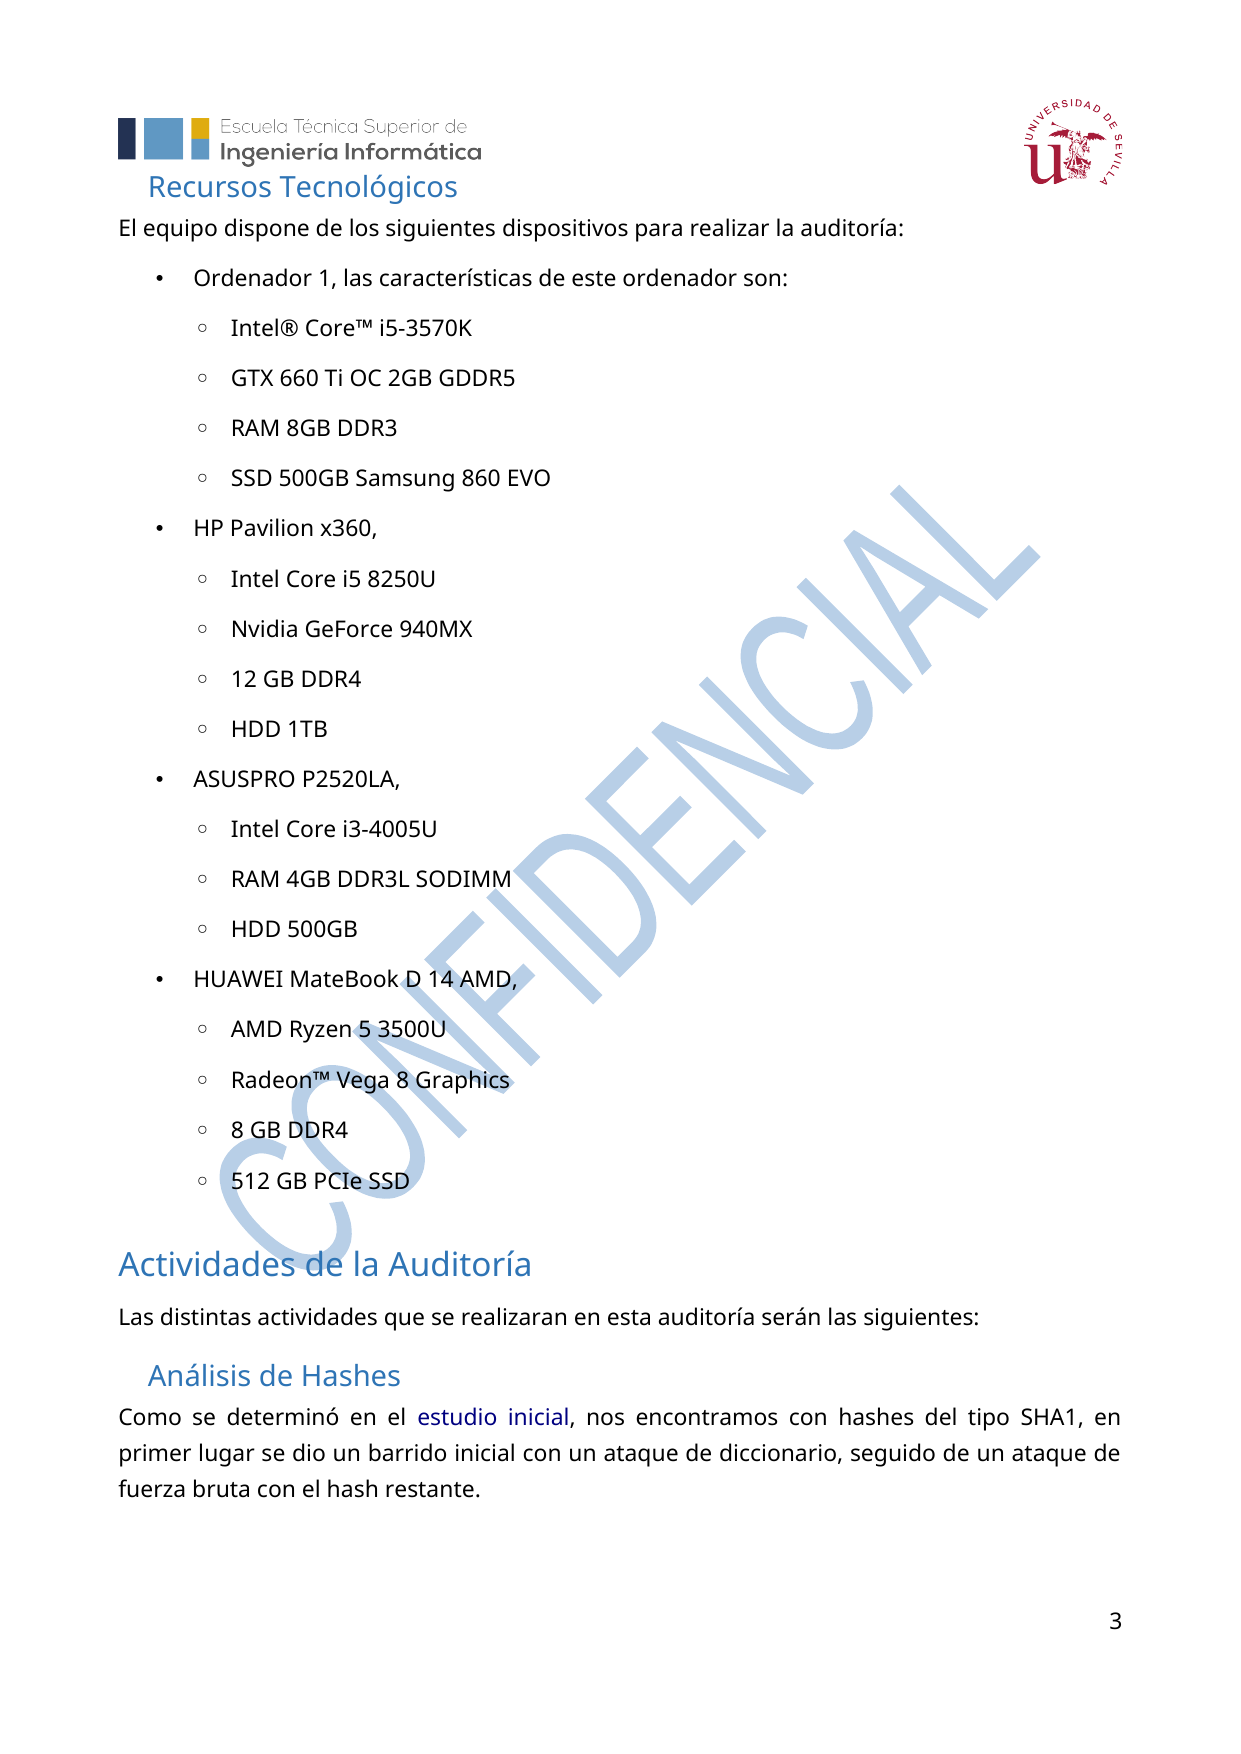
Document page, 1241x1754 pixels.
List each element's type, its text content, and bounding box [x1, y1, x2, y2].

list HP Pavilion x360, [156, 512, 938, 544]
list Radeon™ Vega 8 Graphics [193, 1064, 414, 1095]
list GTX 660 Ti OC 2GB GDDR5 [193, 362, 1122, 393]
text Las distintas actividades que se realizaran en esta auditoría serán las siguientes: [118, 1301, 1122, 1332]
list [447, 1013, 508, 1045]
picture [118, 118, 481, 167]
list [928, 512, 1122, 544]
list Nvidia GeForce 940MX [193, 613, 852, 644]
list [535, 863, 631, 894]
list [619, 813, 661, 834]
list ASUSPRO P2520LA, [156, 763, 619, 794]
list [705, 863, 1122, 894]
list [857, 713, 1122, 744]
list SSD 500GB Samsung 860 EVO [193, 462, 1122, 493]
list [669, 863, 709, 883]
list [791, 713, 857, 733]
subtitle Recursos Tecnológicos [148, 166, 1122, 206]
list HDD 500GB [193, 913, 469, 944]
list 8 GB DDR4 [193, 1114, 306, 1146]
list [615, 763, 712, 794]
subtitle Actividades de la Auditoría [118, 1240, 1122, 1286]
list [843, 613, 903, 644]
list 8 GB DDR4 [308, 1114, 408, 1146]
list 512 GB PCIe SSD [193, 1165, 223, 1196]
list [745, 713, 809, 744]
list Ordenador 1, las características de este ordenador son: [156, 262, 1122, 293]
subtitle Análisis de Hashes [148, 1355, 1122, 1395]
list HUAWEI MateBook D 14 AMD, [572, 963, 1122, 994]
text Como se determinó en el estudio inicial, nos encontramos con hashes del tipo SHA1, en primer lugar se dio un barrido inicial con un ataque de diccionario, seguido de un ataque de fuerza bruta con el hash restante. [118, 1401, 1122, 1504]
list [871, 562, 924, 594]
list 8 GB DDR4 [408, 1114, 1122, 1146]
list HUAWEI MateBook D 14 AMD, [448, 963, 522, 994]
list 512 GB PCIe SSD [236, 1165, 366, 1196]
list [909, 613, 1122, 644]
list RAM 4GB DDR3L SODIMM [193, 863, 534, 894]
list [700, 763, 798, 794]
list [625, 863, 679, 894]
list [498, 1013, 1122, 1045]
list HUAWEI MateBook D 14 AMD, [156, 963, 457, 994]
list 12 GB DDR4 [193, 663, 753, 694]
list [465, 913, 531, 944]
list [795, 763, 1122, 794]
list [522, 913, 584, 944]
list [893, 663, 1122, 694]
list 512 GB PCIe SSD [345, 1165, 407, 1183]
list [657, 813, 1122, 844]
list [911, 562, 988, 594]
list [653, 913, 1122, 944]
picture [1024, 99, 1123, 185]
list HUAWEI MateBook D 14 AMD, [518, 963, 581, 994]
text El equipo dispone de los siguientes dispositivos para realizar la auditoría: [118, 212, 1122, 243]
list [1005, 562, 1122, 594]
list Radeon™ Vega 8 Graphics [312, 1081, 367, 1095]
list AMD Ryzen 5 3500U [193, 1013, 459, 1045]
list [978, 562, 1010, 578]
list [575, 913, 640, 944]
list [757, 663, 902, 694]
list HDD 1TB [193, 713, 756, 744]
list 512 GB PCIe SSD [403, 1165, 1122, 1196]
list RAM 8GB DDR3 [193, 412, 1122, 443]
list Intel Core i3-4005U [193, 813, 629, 844]
list Intel Core i5 8250U [193, 562, 874, 594]
list Intel® Core™ i5-3570K [193, 312, 1122, 343]
list Radeon™ Vega 8 Graphics [403, 1064, 1122, 1095]
